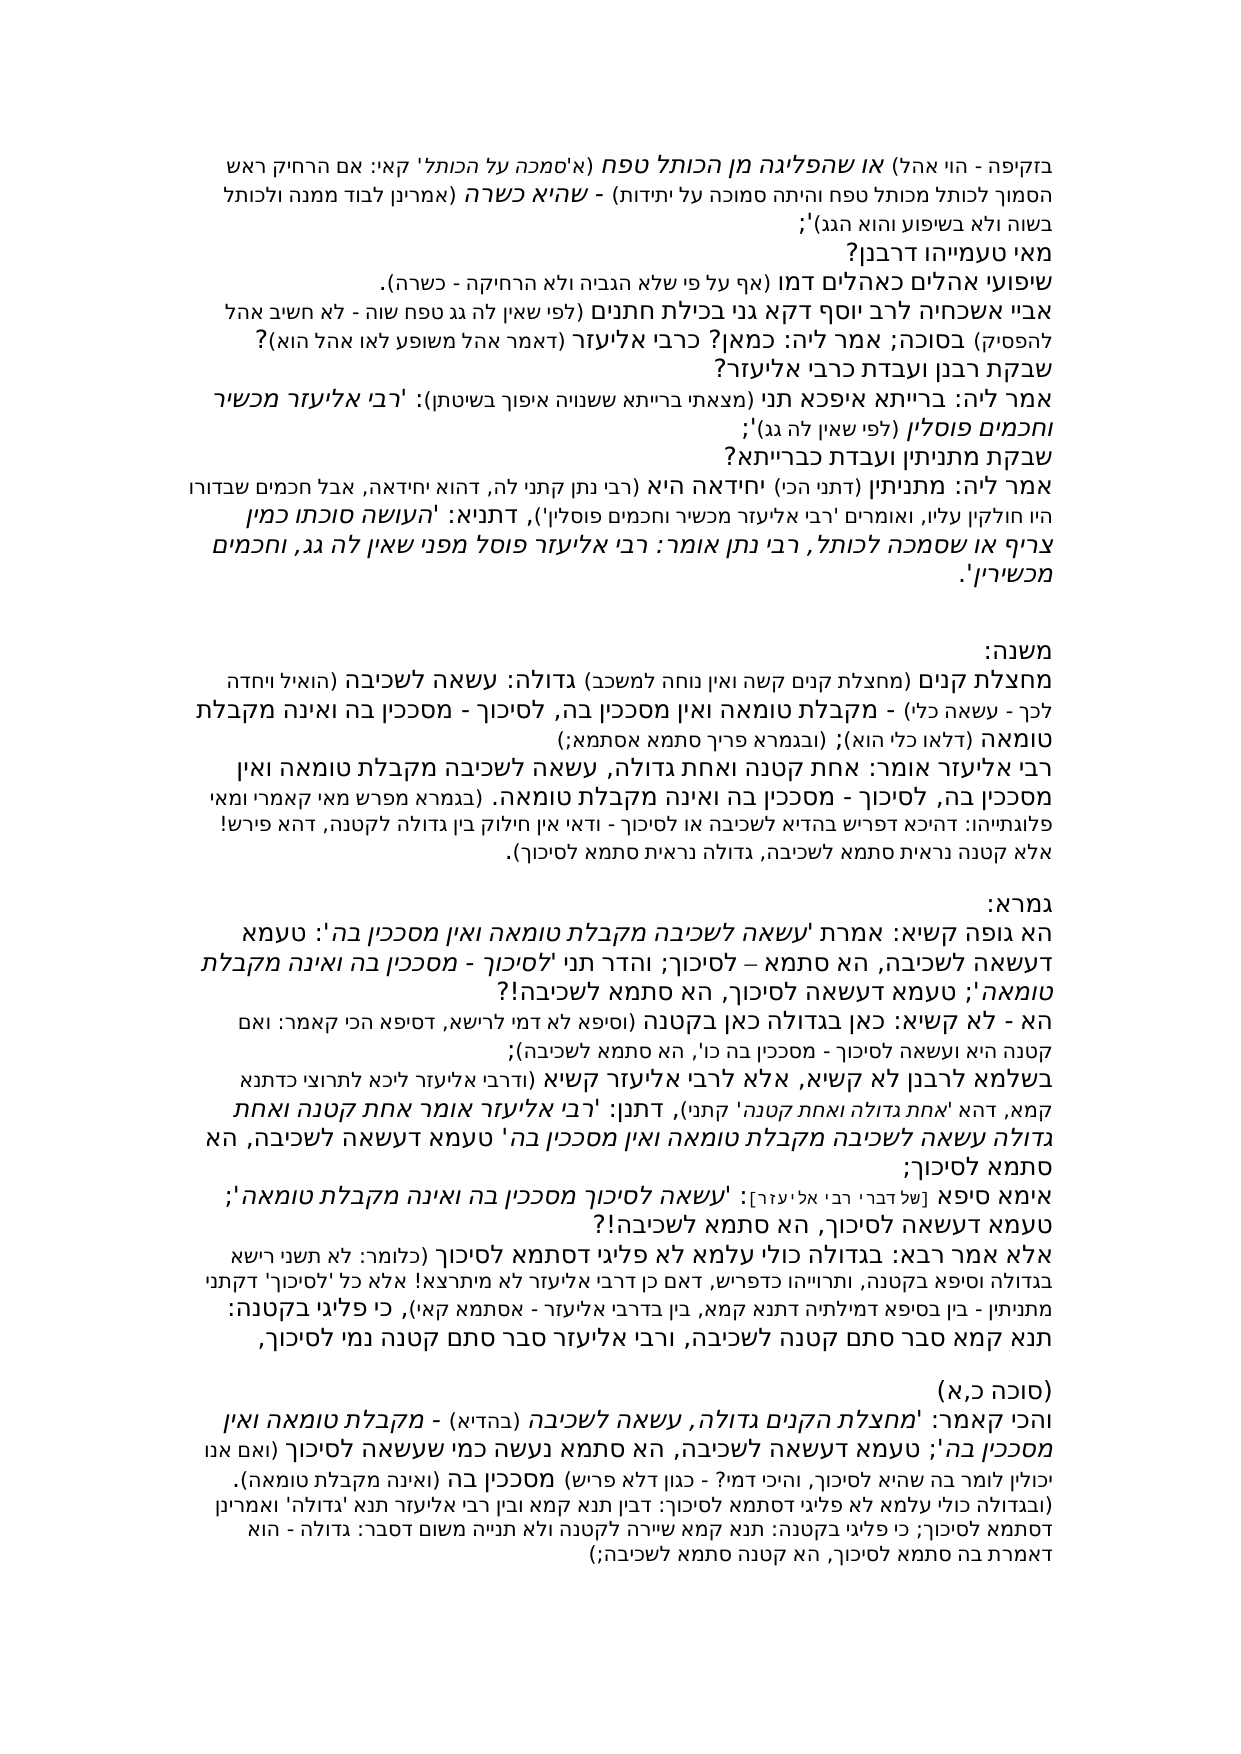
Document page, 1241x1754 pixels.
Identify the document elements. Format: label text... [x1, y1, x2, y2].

text גמרא: [187, 889, 1053, 918]
text אלא אמר רבא: בגדולה כולי עלמא לא פליגי דסתמא לסיכוך (כלומר: לא תשני רישא בגדולה וסיפא בקטנה, ותרוייהו כדפריש, דאם כן דרבי אליעזר לא מיתרצא! אלא כל 'לסיכוך' דקתני מתניתין - בין בסיפא דמילתיה דתנא קמא, בין בדרבי אליעזר - אסתמא קאי), כי פליגי בקטנה: תנא קמא סבר סתם קטנה לשכיבה, ורבי אליעזר סבר סתם קטנה נמי לסיכוך, [187, 1240, 1053, 1352]
text מאי טעמייהו דרבנן? [187, 238, 1053, 267]
text שיפועי אהלים כאהלים דמו (אף על פי שלא הגביה ולא הרחיקה - כשרה). [187, 267, 1053, 296]
text הא - לא קשיא: כאן בגדולה כאן בקטנה (וסיפא לא דמי לרישא, דסיפא הכי קאמר: ואם קטנה היא ועשאה לסיכוך - מסככין בה כו', הא סתמא לשכיבה); [187, 1006, 1053, 1064]
text בזקיפה - הוי אהל) או שהפליגה מן הכותל טפח (א'סמכה על הכותל' קאי: אם הרחיק ראש הסמוך לכותל מכותל טפח והיתה סמוכה על יתידות) - שהיא כשרה (אמרינן לבוד ממנה ולכותל בשוה ולא בשיפוע והוא הגג)'; [187, 150, 1053, 238]
text הא גופה קשיא: אמרת 'עשאה לשכיבה מקבלת טומאה ואין מסככין בה': טעמא דעשאה לשכיבה, הא סתמא – לסיכוך; והדר תני 'לסיכוך - מסככין בה ואינה מקבלת טומאה'; טעמא דעשאה לסיכוך, הא סתמא לשכיבה!? [187, 918, 1053, 1006]
text אימא סיפא [של דברי רבי אליעזר]: 'עשאה לסיכוך מסככין בה ואינה מקבלת טומאה'; טעמא דעשאה לסיכוך, הא סתמא לשכיבה!? [187, 1181, 1053, 1240]
text אמר ליה: ברייתא איפכא תני (מצאתי ברייתא ששנויה איפוך בשיטתן): 'רבי אליעזר מכשיר וחכמים פוסלין (לפי שאין לה גג)'; [187, 384, 1053, 442]
text שבקת מתניתין ועבדת כברייתא? [187, 442, 1053, 471]
text אמר ליה: מתניתין (דתני הכי) יחידאה היא (רבי נתן קתני לה, דהוא יחידאה, אבל חכמים שבדורו היו חולקין עליו, ואומרים 'רבי אליעזר מכשיר וחכמים פוסלין'), דתניא: 'העושה סוכתו כמין צריף או שסמכה לכותל, רבי נתן אומר: רבי אליעזר פוסל מפני שאין לה גג, וחכמים מכשירין'. [187, 471, 1053, 588]
text רבי אליעזר אומר: אחת קטנה ואחת גדולה, עשאה לשכיבה מקבלת טומאה ואין מסככין בה, לסיכוך - מסככין בה ואינה מקבלת טומאה. (בגמרא מפרש מאי קאמרי ומאי פלוגתייהו: דהיכא דפריש בהדיא לשכיבה או לסיכוך - ודאי אין חילוק בין גדולה לקטנה, דהא פירש! אלא קטנה נראית סתמא לשכיבה, גדולה נראית סתמא לסיכוך). [187, 753, 1053, 865]
text (סוכה כ,א) [187, 1376, 1053, 1405]
text בשלמא לרבנן לא קשיא, אלא לרבי אליעזר קשיא (ודרבי אליעזר ליכא לתרוצי כדתנא קמא, דהא 'אחת גדולה ואחת קטנה' קתני), דתנן: 'רבי אליעזר אומר אחת קטנה ואחת גדולה עשאה לשכיבה מקבלת טומאה ואין מסככין בה' טעמא דעשאה לשכיבה, הא סתמא לסיכוך; [187, 1064, 1053, 1181]
text מחצלת קנים (מחצלת קנים קשה ואין נוחה למשכב) גדולה: עשאה לשכיבה (הואיל ויחדה לכך - עשאה כלי) - מקבלת טומאה ואין מסככין בה, לסיכוך - מסככין בה ואינה מקבלת טומאה (דלאו כלי הוא); (ובגמרא פריך סתמא אסתמא;) [187, 666, 1053, 753]
text משנה: [187, 636, 1053, 666]
text והכי קאמר: 'מחצלת הקנים גדולה, עשאה לשכיבה (בהדיא) - מקבלת טומאה ואין מסככין בה'; טעמא דעשאה לשכיבה, הא סתמא נעשה כמי שעשאה לסיכוך (ואם אנו יכולין לומר בה שהיא לסיכוך, והיכי דמי? - כגון דלא פריש) מסככין בה (ואינה מקבלת טומאה). (ובגדולה כולי עלמא לא פליגי דסתמא לסיכוך: דבין תנא קמא ובין רבי אליעזר תנא 'גדולה' ואמרינן דסתמא לסיכוך; כי פליגי בקטנה: תנא קמא שיירה לקטנה ולא תנייה משום דסבר: גדולה - הוא דאמרת בה סתמא לסיכוך, הא קטנה סתמא לשכיבה;) [187, 1405, 1053, 1566]
text אביי אשכחיה לרב יוסף דקא גני בכילת חתנים (לפי שאין לה גג טפח שוה - לא חשיב אהל להפסיק) בסוכה; אמר ליה: כמאן? כרבי אליעזר (דאמר אהל משופע לאו אהל הוא)? שבקת רבנן ועבדת כרבי אליעזר? [187, 296, 1053, 384]
